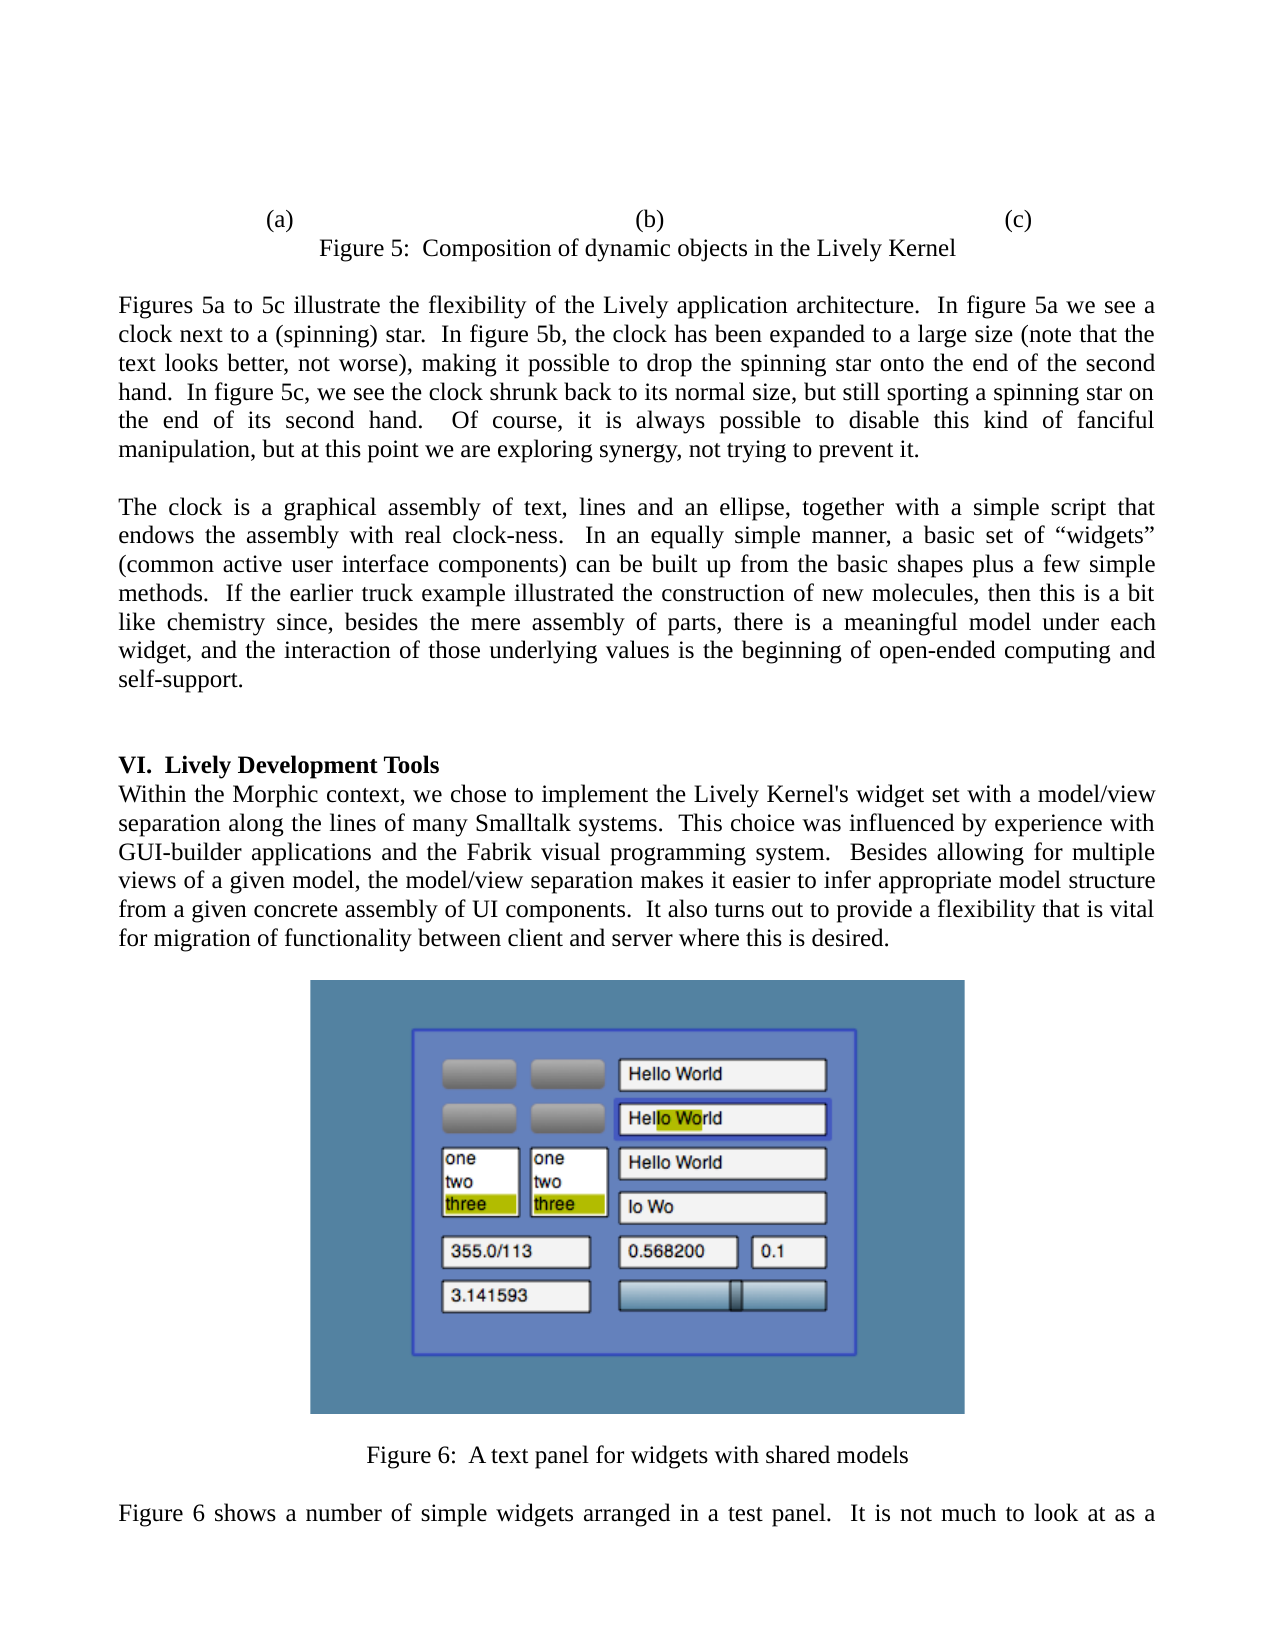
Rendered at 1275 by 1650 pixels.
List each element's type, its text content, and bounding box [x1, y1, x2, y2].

picture [310, 980, 965, 1414]
text Within the Morphic context, we chose to implement the Lively Kernel's widget set with a model/view separation along the lines of many Smalltalk systems. This choice was influenced by experience with GUI-builder applications and the Fabrik visual programming system. Besides allowing for multiple views of a given model, the model/view separation makes it easier to infer appropriate model structure from a given concrete assembly of UI components. It also turns out to provide a flexibility that is vital for migration of functionality between client and server where this is desired. [118, 779, 1157, 952]
text (a) (b) (c) [118, 204, 1157, 233]
text Figure 5: Composition of dynamic objects in the Lively Kernel [118, 233, 1157, 262]
text Figures 5a to 5c illustrate the flexibility of the Lively application architecture. In figure 5a we see a clock next to a (spinning) star. In figure 5b, the clock has been expanded to a large size (note that the text looks better, not worse), making it possible to drop the spinning star onto the end of the second hand. In figure 5c, we see the clock shrunk back to its normal size, but still sporting a spinning star on the end of its second hand. Of course, it is always possible to disable this kind of fanciful manipulation, but at this point we are exploring synergy, not trying to prevent it. [118, 291, 1157, 463]
text Figure 6: A text panel for widgets with shared models [118, 1441, 1157, 1469]
text Figure 6 shows a number of simple widgets arranged in a test panel. It is not much to look at as a [118, 1498, 1157, 1527]
text VI. Lively Development Tools [118, 751, 1157, 779]
text The clock is a graphical assembly of text, lines and an ellipse, together with a simple script that endows the assembly with real clock-ness. In an equally simple manner, a basic set of “widgets” (common active user interface components) can be built up from the basic shapes plus a few simple methods. If the earlier truck example illustrated the construction of new molecules, then this is a bit like chemistry since, besides the mere assembly of parts, there is a meaningful model under each widget, and the interaction of those underlying values is the beginning of open-ended computing and self-support. [118, 492, 1157, 693]
